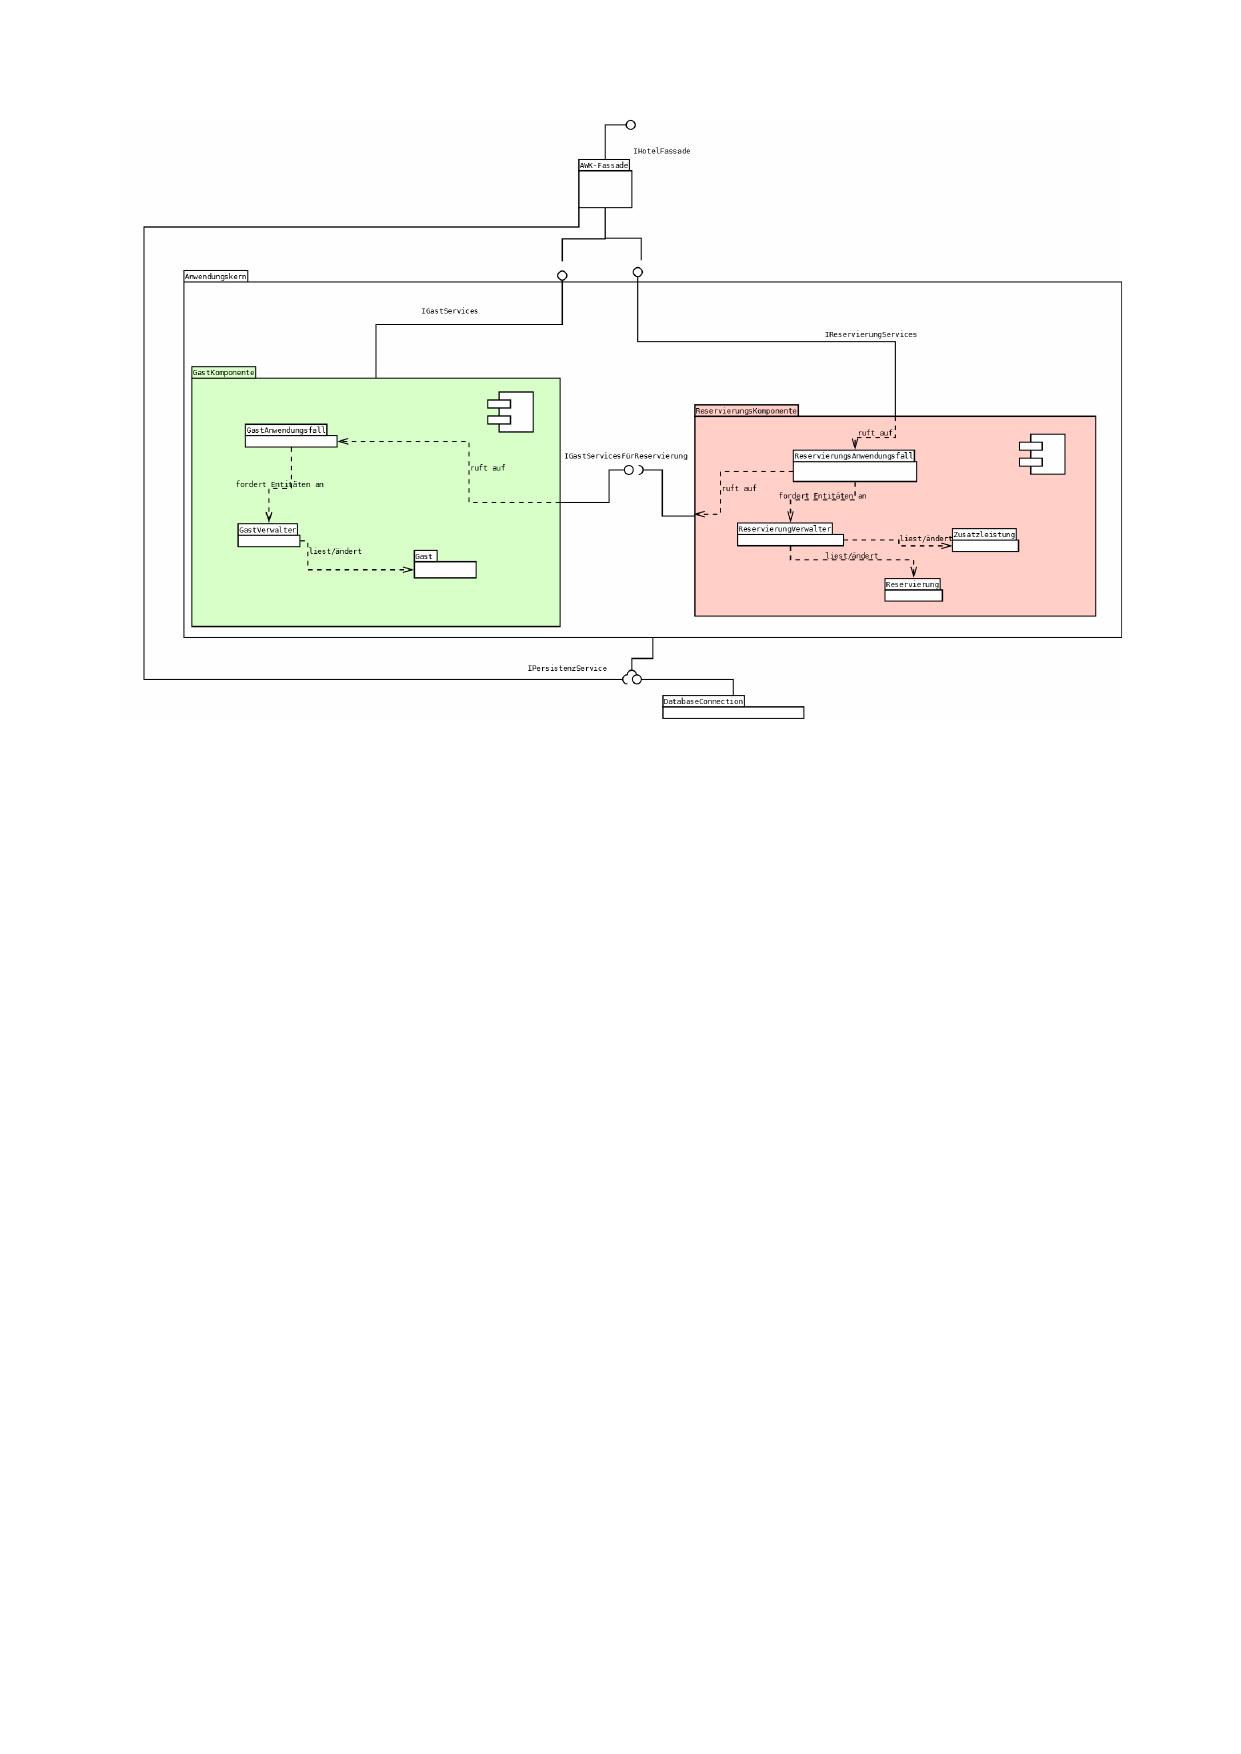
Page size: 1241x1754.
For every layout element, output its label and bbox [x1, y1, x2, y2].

picture [118, 118, 1123, 719]
